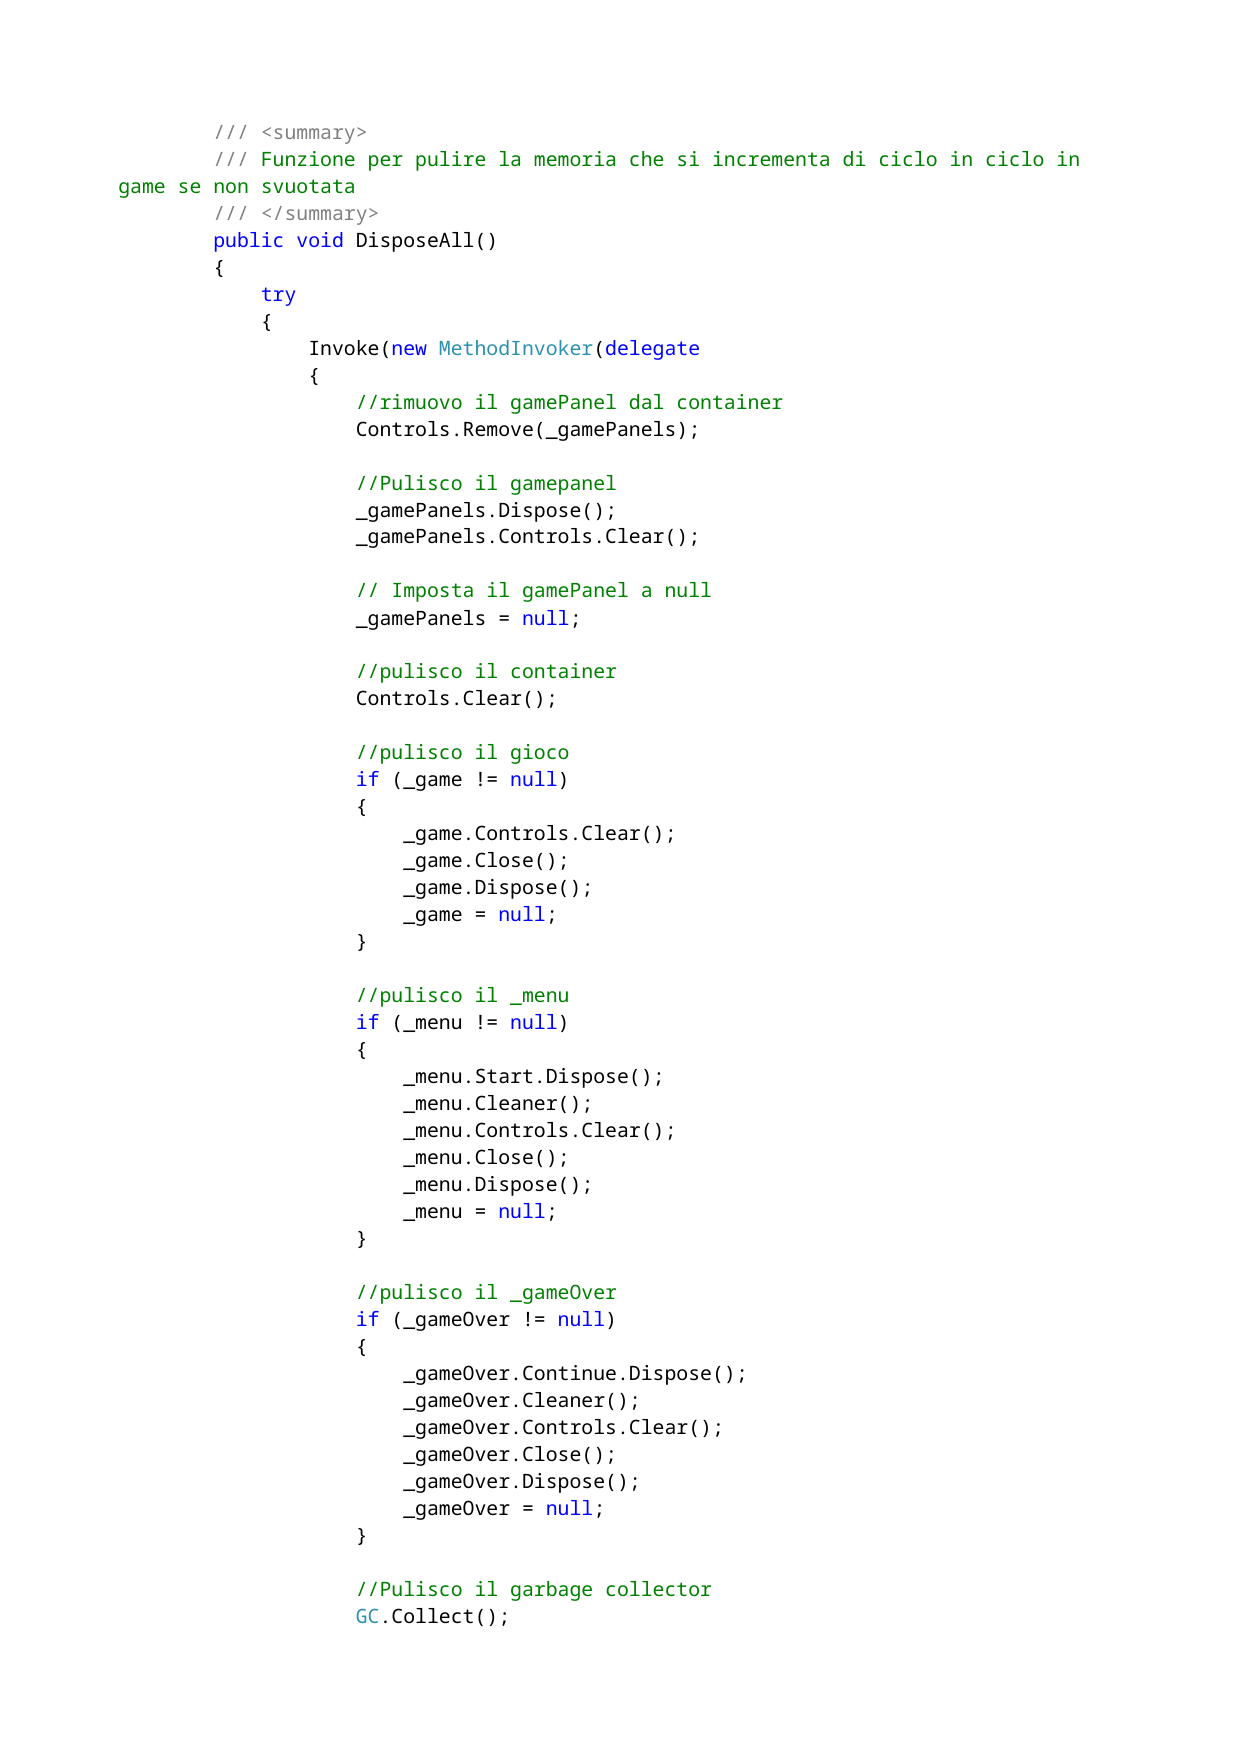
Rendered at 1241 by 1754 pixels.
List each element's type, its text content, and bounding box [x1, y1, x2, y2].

text _gameOver.Cleaner(); [118, 1386, 1122, 1413]
text _gamePanels.Controls.Clear(); [118, 523, 1122, 550]
text /// <summary> [118, 118, 1122, 145]
text Invoke(new MethodInvoker(delegate [118, 334, 1122, 361]
text _gamePanels.Dispose(); [118, 496, 1122, 523]
text _game = null; [118, 901, 1122, 927]
text //rimuovo il gamePanel dal container [118, 388, 1122, 415]
text Controls.Clear(); [118, 685, 1122, 712]
text // Imposta il gamePanel a null [118, 577, 1122, 604]
text try [118, 280, 1122, 307]
text } [118, 927, 1122, 954]
text _gameOver.Continue.Dispose(); [118, 1359, 1122, 1386]
text _gameOver.Dispose(); [118, 1467, 1122, 1494]
text _game.Controls.Clear(); [118, 819, 1122, 847]
text { [118, 1035, 1122, 1062]
text { [118, 793, 1122, 819]
text //pulisco il container [118, 658, 1122, 685]
text { [118, 253, 1122, 280]
text GC.Collect(); [118, 1602, 1122, 1629]
text Controls.Remove(_gamePanels); [118, 415, 1122, 442]
text _gameOver.Controls.Clear(); [118, 1413, 1122, 1440]
text _game.Dispose(); [118, 873, 1122, 901]
text { [118, 361, 1122, 388]
text _menu.Dispose(); [118, 1170, 1122, 1197]
text if (_menu != null) [118, 1008, 1122, 1035]
text //Pulisco il gamepanel [118, 469, 1122, 496]
text _menu.Start.Dispose(); [118, 1062, 1122, 1089]
text } [118, 1224, 1122, 1251]
text //pulisco il _gameOver [118, 1278, 1122, 1305]
text //pulisco il gioco [118, 739, 1122, 766]
text /// </summary> [118, 199, 1122, 226]
text _gamePanels = null; [118, 604, 1122, 631]
text /// Funzione per pulire la memoria che si incrementa di ciclo in ciclo in game se non svuotata [118, 145, 1122, 199]
text _menu = null; [118, 1197, 1122, 1224]
text //Pulisco il garbage collector [118, 1575, 1122, 1602]
text _menu.Close(); [118, 1143, 1122, 1170]
text { [118, 1332, 1122, 1359]
text _menu.Cleaner(); [118, 1089, 1122, 1116]
text _gameOver.Close(); [118, 1440, 1122, 1467]
text { [118, 307, 1122, 334]
text _game.Close(); [118, 847, 1122, 873]
text _gameOver = null; [118, 1494, 1122, 1521]
text _menu.Controls.Clear(); [118, 1116, 1122, 1143]
text public void DisposeAll() [118, 226, 1122, 253]
text if (_gameOver != null) [118, 1305, 1122, 1332]
text //pulisco il _menu [118, 981, 1122, 1008]
text if (_game != null) [118, 766, 1122, 793]
text } [118, 1521, 1122, 1548]
